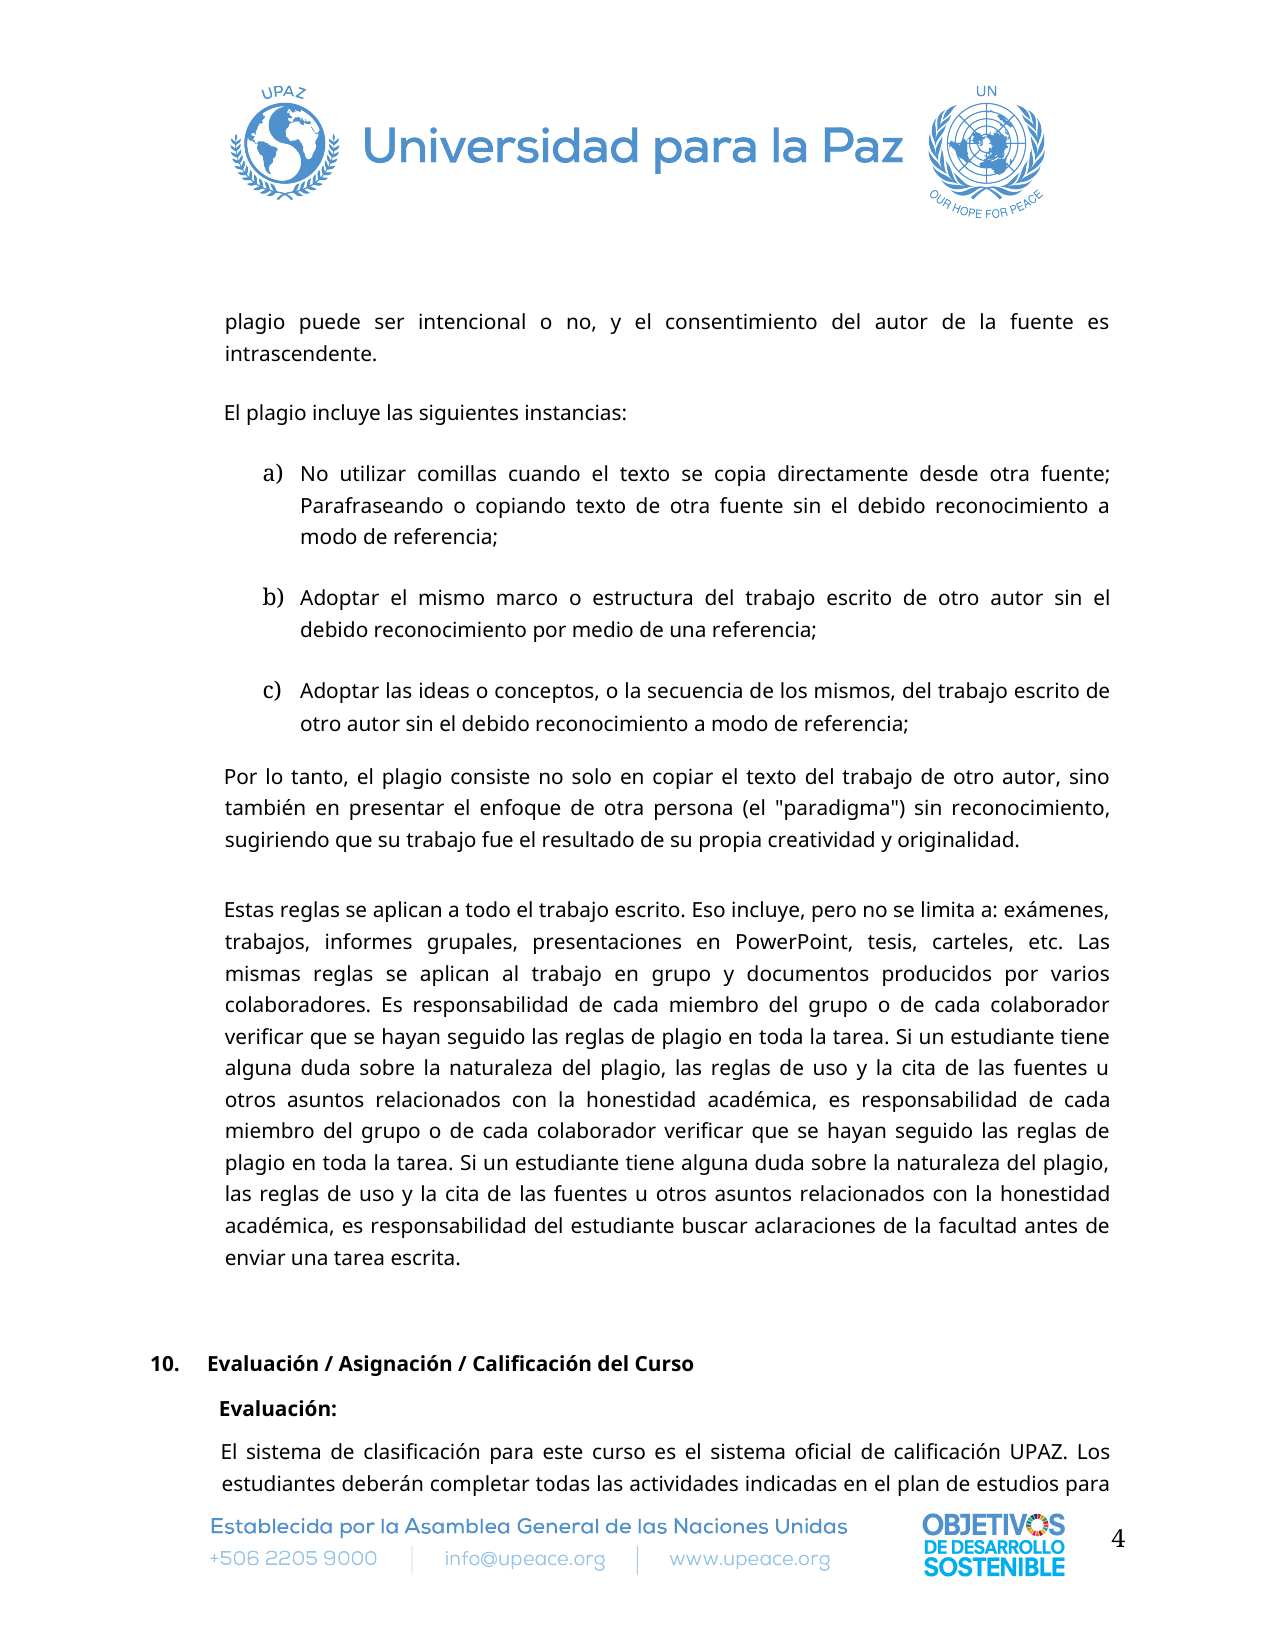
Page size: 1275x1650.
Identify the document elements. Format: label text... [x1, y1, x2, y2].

text Por lo tanto, el plagio consiste no solo en copiar el texto del trabajo de otro autor, sino también en presentar el enfoque de otra persona (el "paradigma") sin reconocimiento, sugiriendo que su trabajo fue el resultado de su propia creatividad y originalidad. [223, 762, 1111, 853]
list No utilizar comillas cuando el texto se copia directamente desde otra fuente; Parafraseando o copiando texto de otra fuente sin el debido reconocimiento a modo de referencia; [262, 457, 1111, 551]
list Adoptar las ideas o conceptos, o la secuencia de los mismos, del trabajo escrito de otro autor sin el debido reconocimiento a modo de referencia; [262, 674, 1111, 737]
text El sistema de clasificación para este curso es el sistema oficial de calificación UPAZ. Los estudiantes deberán completar todas las actividades indicadas en el plan de estudios para [220, 1437, 1111, 1497]
text Estas reglas se aplican a todo el trabajo escrito. Eso incluye, pero no se limita a: exámenes, trabajos, informes grupales, presentaciones en PowerPoint, tesis, carteles, etc. Las mismas reglas se aplican al trabajo en grupo y documentos producidos por varios colaboradores. Es responsabilidad de cada miembro del grupo o de cada colaborador verificar que se hayan seguido las reglas de plagio en toda la tarea. Si un estudiante tiene alguna duda sobre la naturaleza del plagio, las reglas de uso y la cita de las fuentes u otros asuntos relacionados con la honestidad académica, es responsabilidad de cada miembro del grupo o de cada colaborador verificar que se hayan seguido las reglas de plagio en toda la tarea. Si un estudiante tiene alguna duda sobre la naturaleza del plagio, las reglas de uso y la cita de las fuentes u otros asuntos relacionados con la honestidad académica, es responsabilidad del estudiante buscar aclaraciones de la facultad antes de enviar una tarea escrita. [223, 896, 1111, 1271]
picture [0, 0, 1275, 1650]
text 10. Evaluación / Asignación / Calificación del Curso [150, 1349, 1125, 1377]
list Adoptar el mismo marco o estructura del trabajo escrito de otro autor sin el debido reconocimiento por medio de una referencia; [262, 581, 1111, 644]
text Evaluación: [219, 1394, 1125, 1422]
text plagio puede ser intencional o no, y el consentimiento del autor de la fuente es intrascendente. [223, 307, 1111, 367]
text El plagio incluye las siguientes instancias: [223, 398, 1111, 426]
